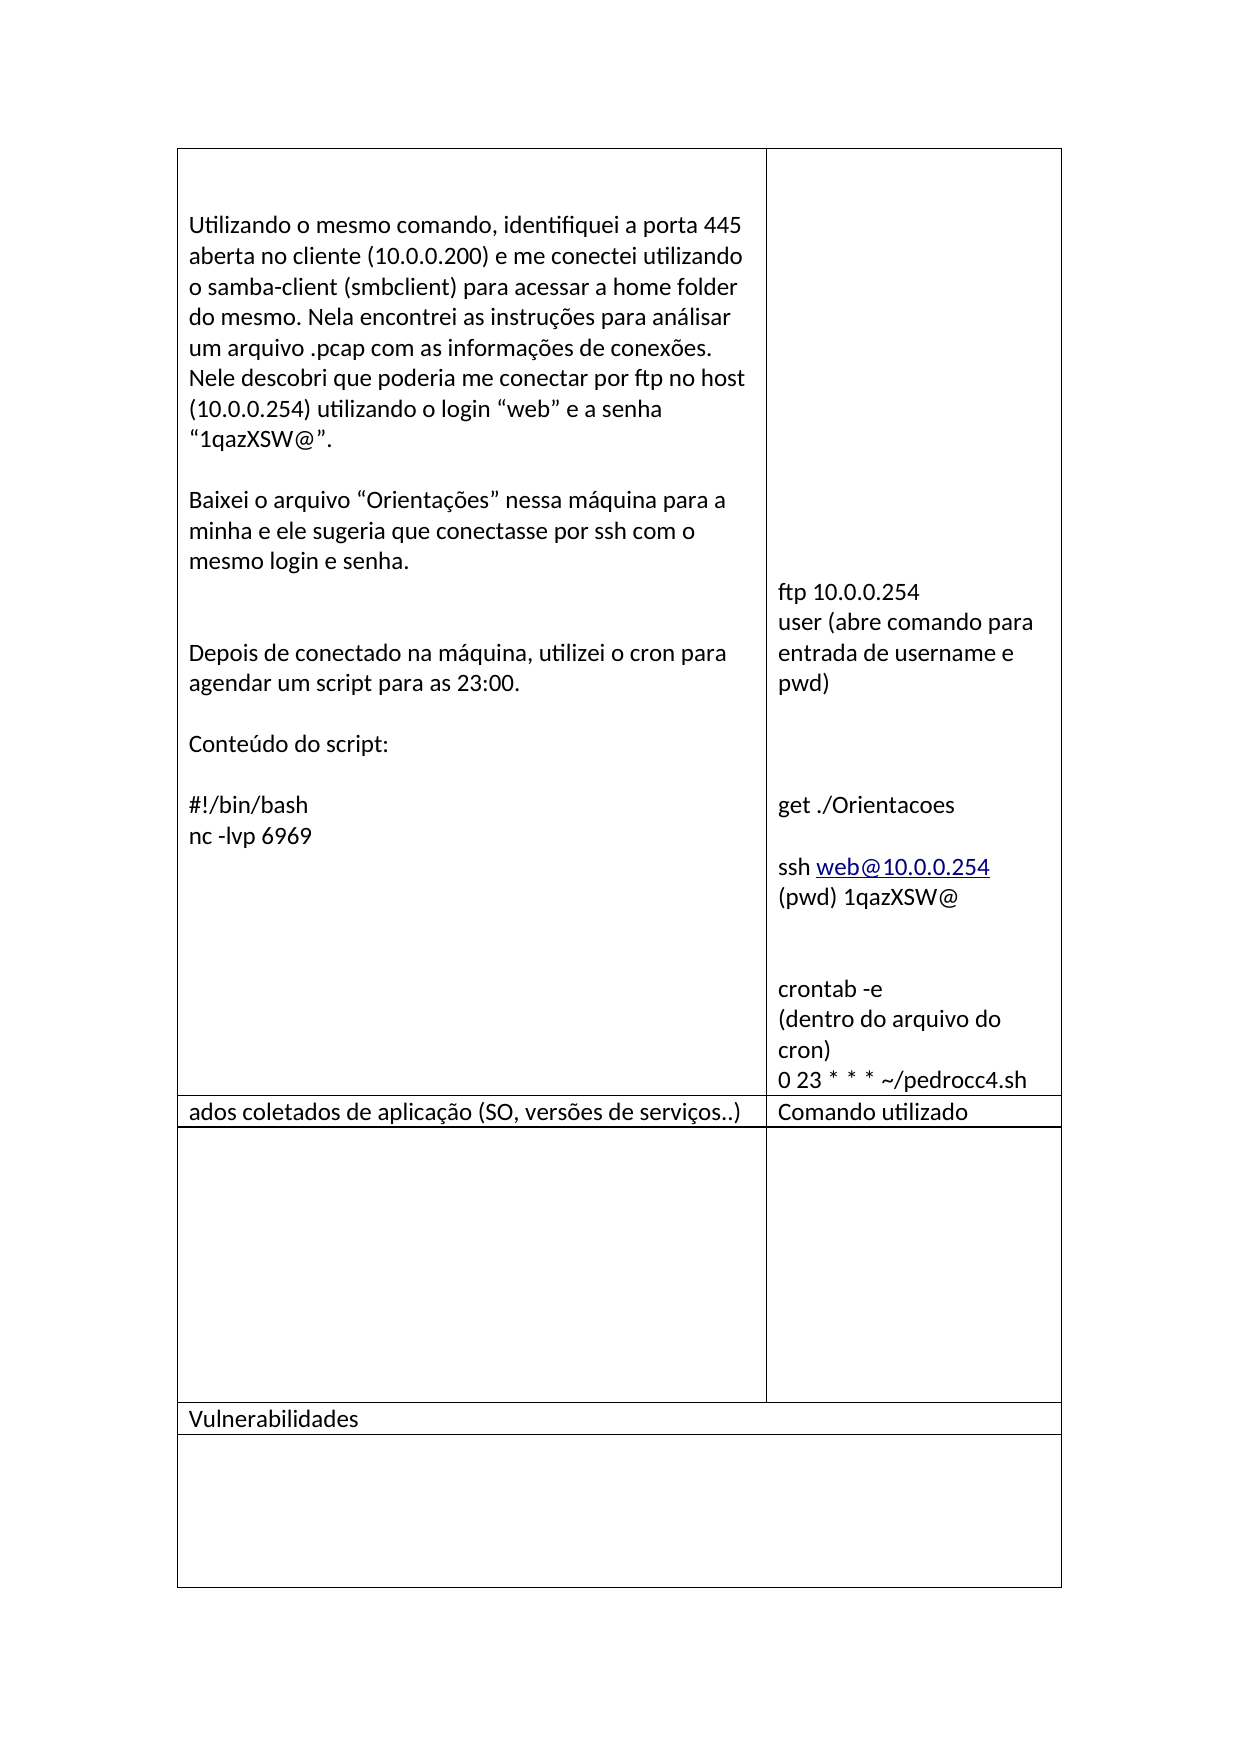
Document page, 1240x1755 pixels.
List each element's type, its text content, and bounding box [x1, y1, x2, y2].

table_cell ados coletados de aplicação (SO, versões de serviços..) [178, 1096, 766, 1126]
table_cell ftp 10.0.0.254 user (abre comando para entrada de username e pwd) get ./Orientacoes ssh web@10.0.0.254 (pwd) 1qazXSW@ crontab -e (dentro do arquivo do cron) 0 23 * * * ~/pedrocc4.sh [767, 149, 1061, 1095]
table_cell [178, 1435, 1061, 1587]
table_cell Utilizando o mesmo comando, identifiquei a porta 445 aberta no cliente (10.0.0.200) e me conectei utilizando o samba-client (smbclient) para acessar a home folder do mesmo. Nela encontrei as instruções para análisar um arquivo .pcap com as informações de conexões. Nele descobri que poderia me conectar por ftp no host (10.0.0.254) utilizando o login “web” e a senha “1qazXSW@”. Baixei o arquivo “Orientações” nessa máquina para a minha e ele sugeria que conectasse por ssh com o mesmo login e senha. Depois de conectado na máquina, utilizei o cron para agendar um script para as 23:00. Conteúdo do script: #!/bin/bash nc -lvp 6969 [178, 149, 766, 1095]
table_cell Comando utilizado [767, 1096, 1061, 1126]
table_cell Vulnerabilidades [178, 1403, 1061, 1434]
table_cell [767, 1128, 1061, 1402]
table_cell [178, 1128, 766, 1402]
